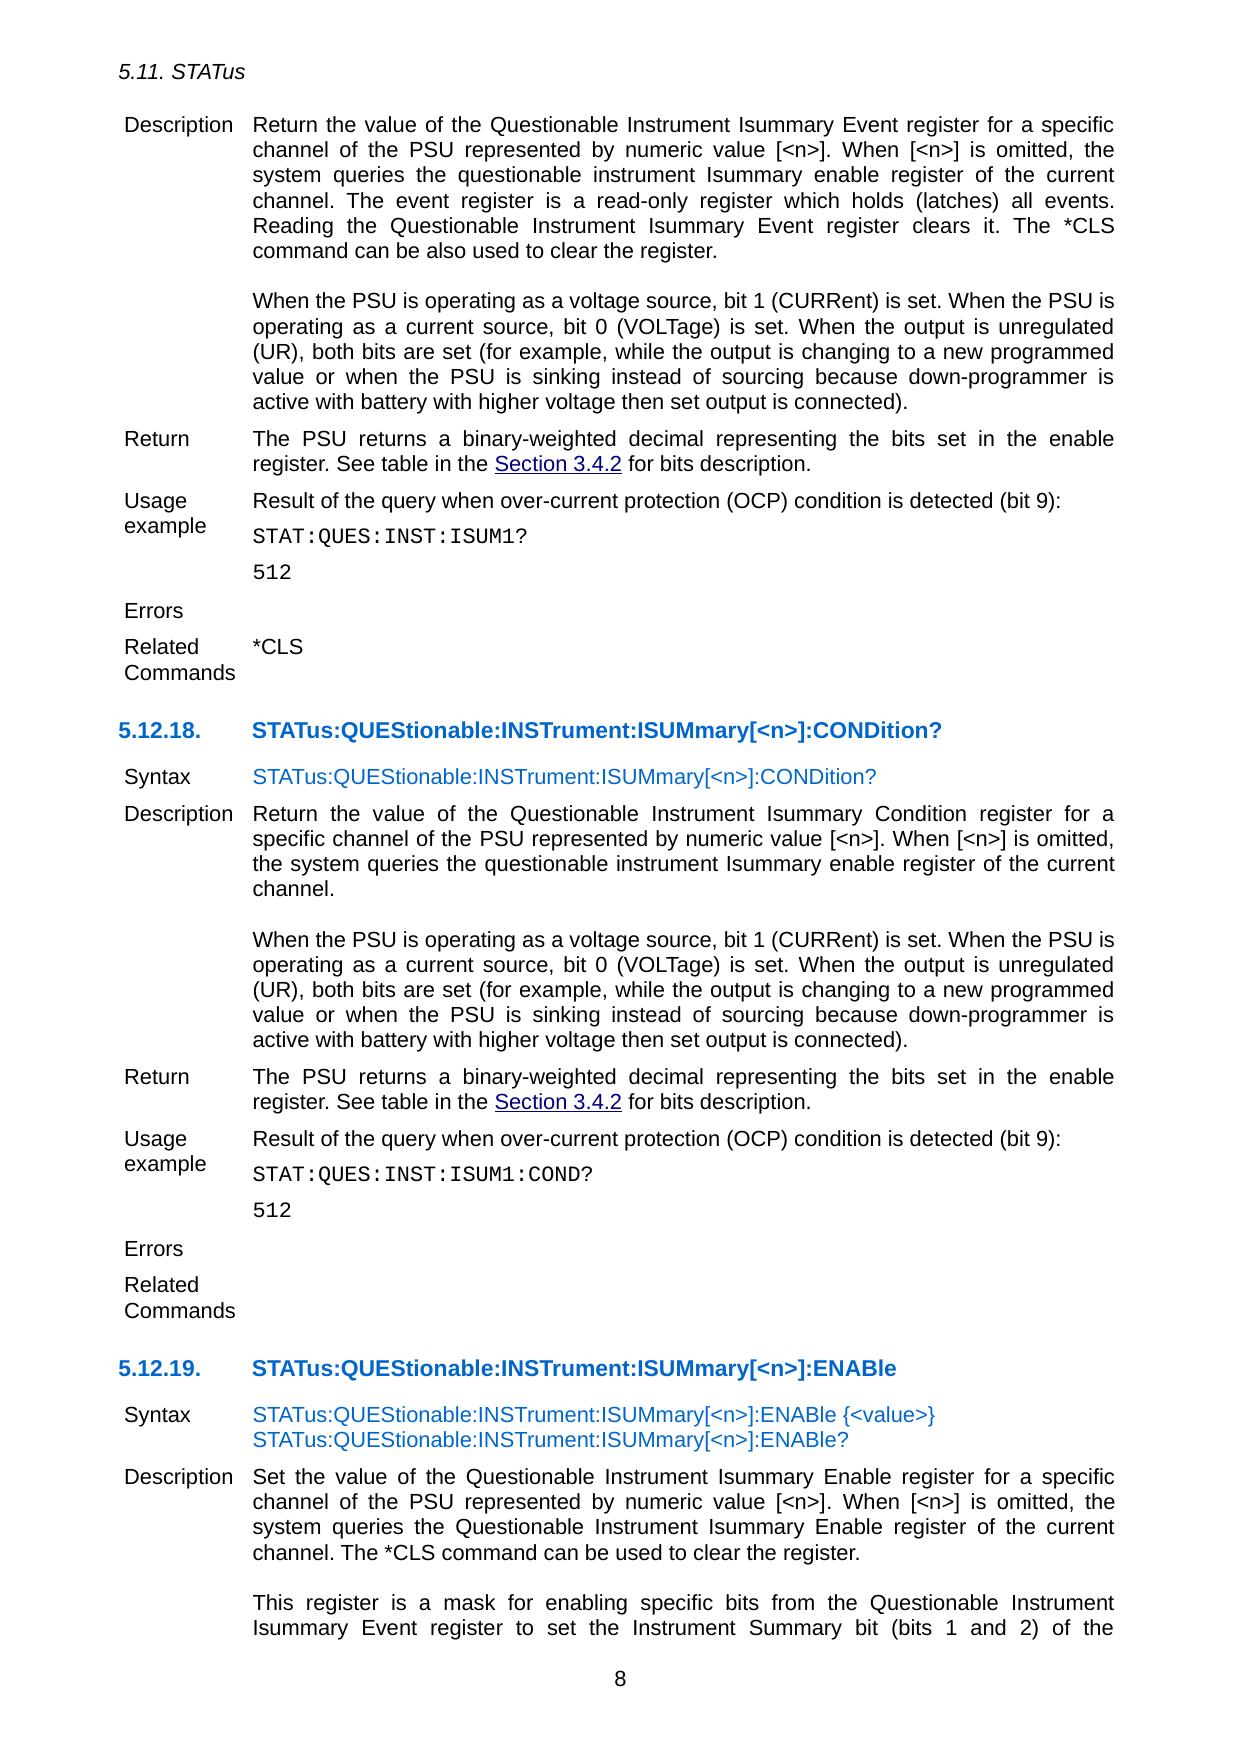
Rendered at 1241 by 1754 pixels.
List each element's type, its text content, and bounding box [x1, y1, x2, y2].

table_cell Result of the query when over-current protection (OCP) condition is detected (bit 9): STAT:QUES:INST:ISUM1:COND? 512 [247, 1120, 1122, 1230]
table_header Syntax [118, 758, 247, 795]
table_cell Return the value of the Questionable Instrument Isummary Condition register for a specific channel of the PSU represented by numeric value [<n>]. When [<n>] is omitted, the system queries the questionable instrument Isummary enable register of the current channel. When the PSU is operating as a voltage source, bit 1 (CURRent) is set. When the PSU is operating as a current source, bit 0 (VOLTage) is set. When the output is unregulated (UR), both bits are set (for example, while the output is changing to a new programmed value or when the PSU is sinking instead of sourcing because down-programmer is active with battery with higher voltage then set output is connected). [247, 795, 1122, 1058]
table_cell Related Commands [118, 1267, 247, 1328]
subtitle STATus:QUEStionable:INSTrument:ISUMmary[<n>]:CONDition? [118, 717, 1122, 743]
table_cell Errors [118, 1230, 247, 1267]
table_cell Result of the query when over-current protection (OCP) condition is detected (bit 9): STAT:QUES:INST:ISUM1? 512 [247, 482, 1122, 592]
table_cell Usage example [118, 482, 247, 592]
table_cell [247, 1230, 1122, 1267]
subtitle STATus:QUEStionable:INSTrument:ISUMmary[<n>]:ENABle [118, 1355, 1122, 1381]
table_cell Usage example [118, 1120, 247, 1230]
table_cell Description [118, 106, 247, 420]
table_cell Description [118, 795, 247, 1058]
table_cell [247, 592, 1122, 628]
table_header STATus:QUEStionable:INSTrument:ISUMmary[<n>]:ENABle {<value>} STATus:QUEStionable:INSTrument:ISUMmary[<n>]:ENABle? [247, 1396, 1122, 1458]
table_cell The PSU returns a binary-weighted decimal representing the bits set in the enable register. See table in the Section 3.4.2 for bits description. [247, 420, 1122, 482]
table_cell Description [118, 1458, 247, 1646]
table_cell The PSU returns a binary-weighted decimal representing the bits set in the enable register. See table in the Section 3.4.2 for bits description. [247, 1058, 1122, 1120]
table_cell Return [118, 420, 247, 482]
table_cell Set the value of the Questionable Instrument Isummary Enable register for a specific channel of the PSU represented by numeric value [<n>]. When [<n>] is omitted, the system queries the Questionable Instrument Isummary Enable register of the current channel. The *CLS command can be used to clear the register. This register is a mask for enabling specific bits from the Questionable Instrument Isummary Event register to set the Instrument Summary bit (bits 1 and 2) of the [247, 1458, 1122, 1646]
table_cell *CLS [247, 629, 1122, 690]
table_cell [247, 1267, 1122, 1328]
table_cell Return the value of the Questionable Instrument Isummary Event register for a specific channel of the PSU represented by numeric value [<n>]. When [<n>] is omitted, the system queries the questionable instrument Isummary enable register of the current channel. The event register is a read-only register which holds (latches) all events. Reading the Questionable Instrument Isummary Event register clears it. The *CLS command can be also used to clear the register. When the PSU is operating as a voltage source, bit 1 (CURRent) is set. When the PSU is operating as a current source, bit 0 (VOLTage) is set. When the output is unregulated (UR), both bits are set (for example, while the output is changing to a new programmed value or when the PSU is sinking instead of sourcing because down-programmer is active with battery with higher voltage then set output is connected). [247, 106, 1122, 420]
table_cell Related Commands [118, 629, 247, 690]
table_header Syntax [118, 1396, 247, 1458]
table_cell Errors [118, 592, 247, 628]
table_cell Return [118, 1058, 247, 1120]
table_header STATus:QUEStionable:INSTrument:ISUMmary[<n>]:CONDition? [247, 758, 1122, 795]
